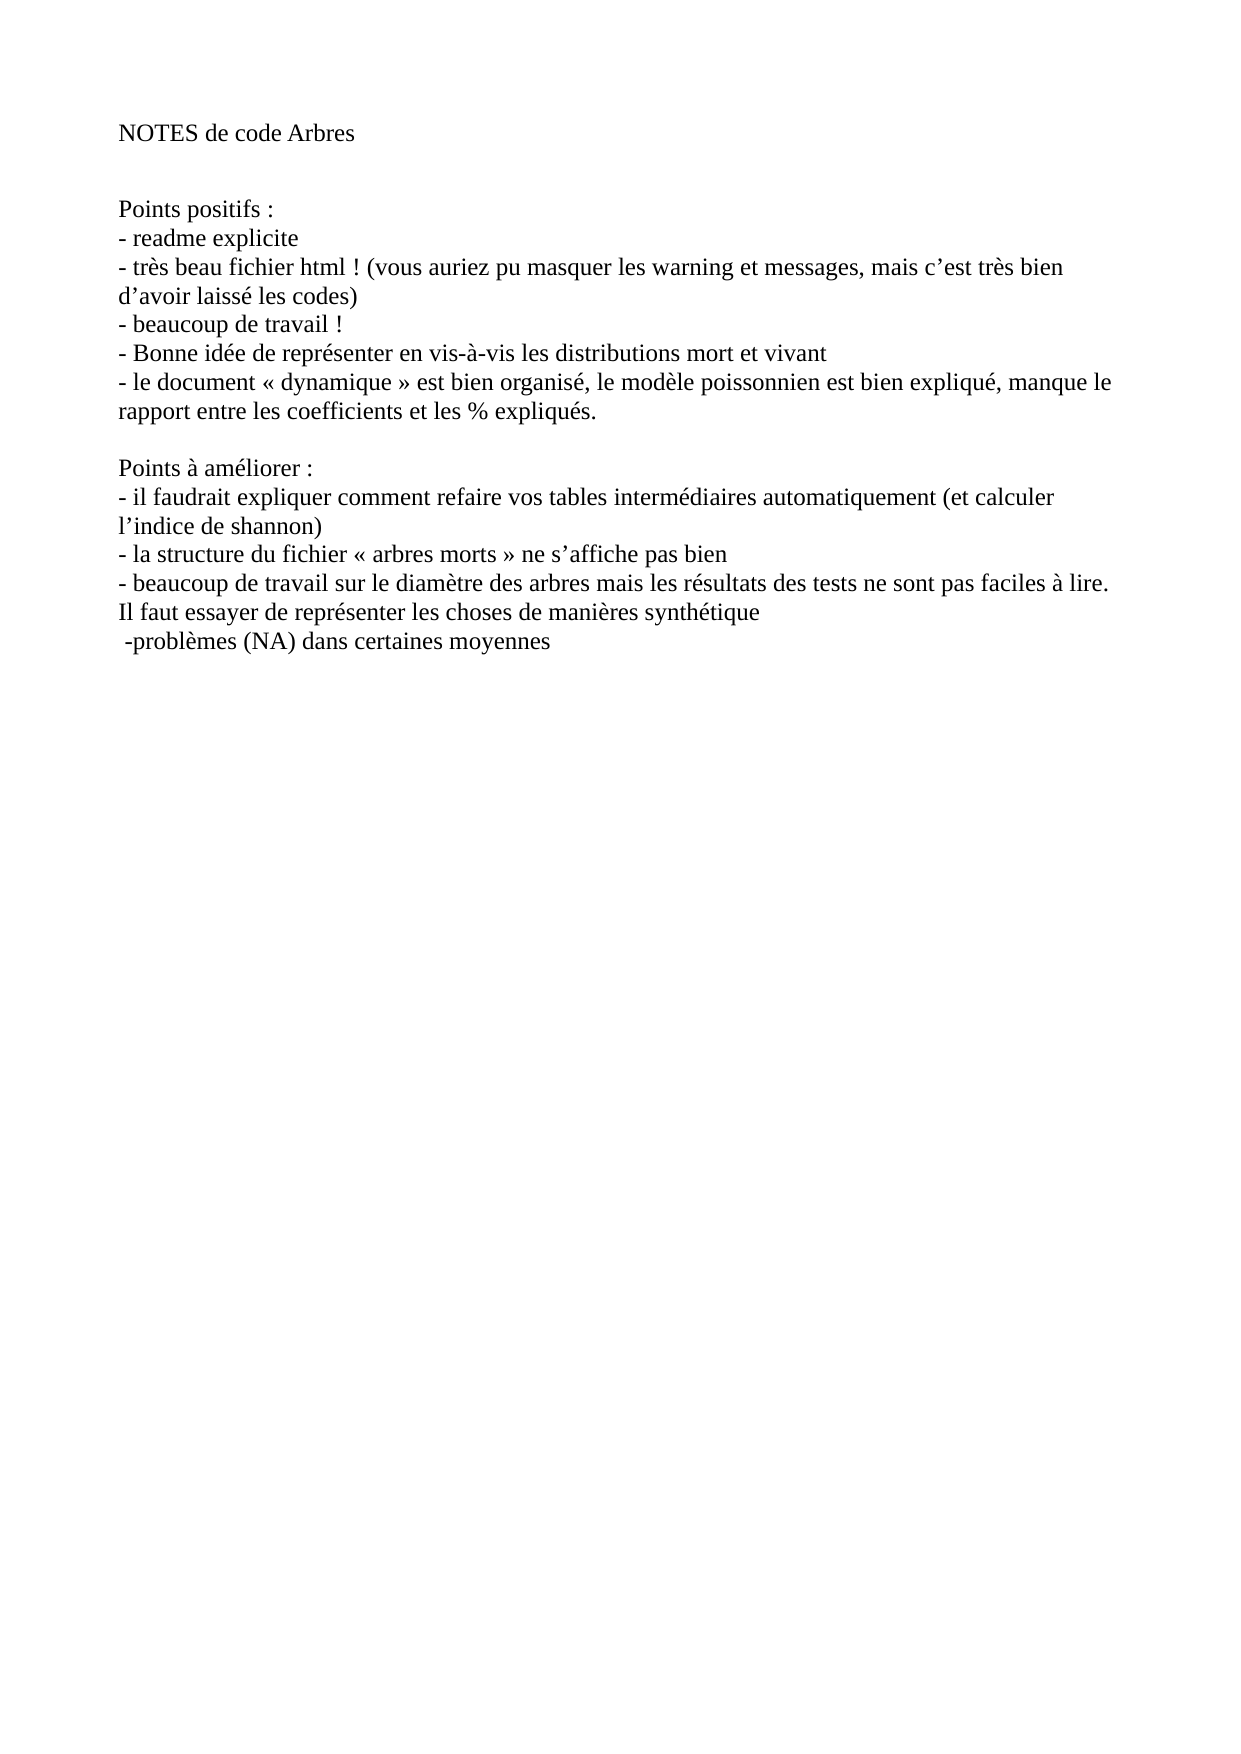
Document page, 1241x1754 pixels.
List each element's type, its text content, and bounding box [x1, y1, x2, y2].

text - readme explicite [118, 223, 1122, 252]
text - beaucoup de travail sur le diamètre des arbres mais les résultats des tests ne sont pas faciles à lire. Il faut essayer de représenter les choses de manières synthétique [118, 568, 1122, 626]
text - la structure du fichier « arbres morts » ne s’affiche pas bien [118, 539, 1122, 568]
text -problèmes (NA) dans certaines moyennes [118, 626, 1122, 654]
text - très beau fichier html ! (vous auriez pu masquer les warning et messages, mais c’est très bien d’avoir laissé les codes) [118, 252, 1122, 309]
text - le document « dynamique » est bien organisé, le modèle poissonnien est bien expliqué, manque le rapport entre les coefficients et les % expliqués. [118, 367, 1122, 424]
text - beaucoup de travail ! [118, 309, 1122, 338]
text - il faudrait expliquer comment refaire vos tables intermédiaires automatiquement (et calculer l’indice de shannon) [118, 482, 1122, 539]
text Points à améliorer : [118, 453, 1122, 482]
text Points positifs : [118, 194, 1122, 223]
text NOTES de code Arbres [118, 118, 1122, 147]
text - Bonne idée de représenter en vis-à-vis les distributions mort et vivant [118, 338, 1122, 367]
